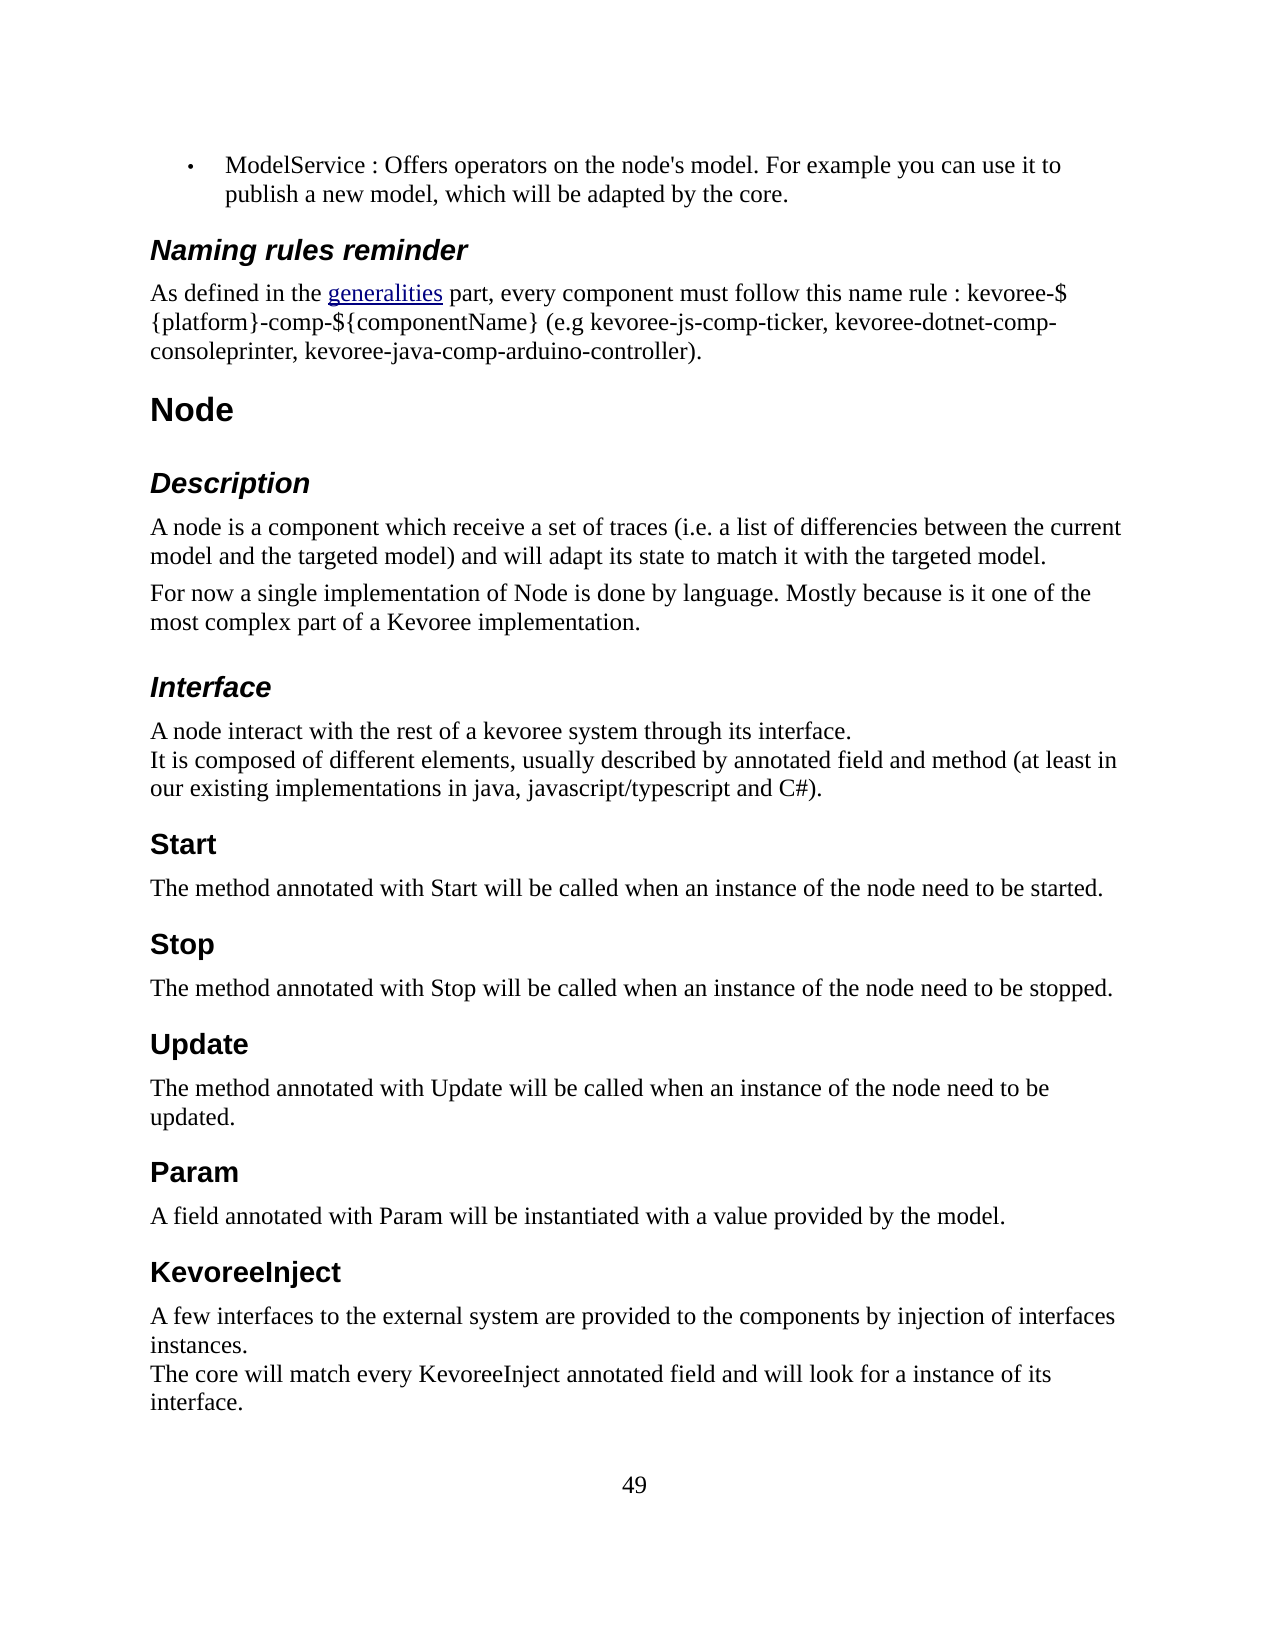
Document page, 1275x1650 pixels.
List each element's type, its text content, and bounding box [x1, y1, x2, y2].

subtitle Naming rules reminder [150, 232, 1125, 266]
text As defined in the generalities part, every component must follow this name rule : kevoree-${platform}-comp-${componentName} (e.g kevoree-js-comp-ticker, kevoree-dotnet-comp-consoleprinter, kevoree-java-comp-arduino-controller). [150, 278, 1125, 365]
text A node interact with the rest of a kevoree system through its interface. It is composed of different elements, usually described by annotated field and method (at least in our existing implementations in java, javascript/typescript and C#). [150, 716, 1125, 802]
text The method annotated with Stop will be called when an instance of the node need to be stopped. [150, 973, 1125, 1002]
subtitle KevoreeInject [150, 1255, 1125, 1289]
subtitle Node [150, 390, 1125, 428]
text A node is a component which receive a set of traces (i.e. a list of differencies between the current model and the targeted model) and will adapt its state to match it with the targeted model. [150, 512, 1125, 569]
text A few interfaces to the external system are provided to the components by injection of interfaces instances. The core will match every KevoreeInject annotated field and will look for a instance of its interface. [150, 1301, 1125, 1416]
subtitle Interface [150, 670, 1125, 703]
subtitle Update [150, 1027, 1125, 1060]
text The method annotated with Start will be called when an instance of the node need to be started. [150, 873, 1125, 902]
text The method annotated with Update will be called when an instance of the node need to be updated. [150, 1073, 1125, 1130]
text For now a single implementation of Node is done by language. Mostly because is it one of the most complex part of a Kevoree implementation. [150, 578, 1125, 636]
subtitle Start [150, 827, 1125, 861]
list ModelService : Offers operators on the node's model. For example you can use it to publish a new model, which will be adapted by the core. [187, 150, 1125, 207]
subtitle Param [150, 1155, 1125, 1189]
text A field annotated with Param will be instantiated with a value provided by the model. [150, 1201, 1125, 1230]
subtitle Stop [150, 927, 1125, 961]
subtitle Description [150, 466, 1125, 499]
